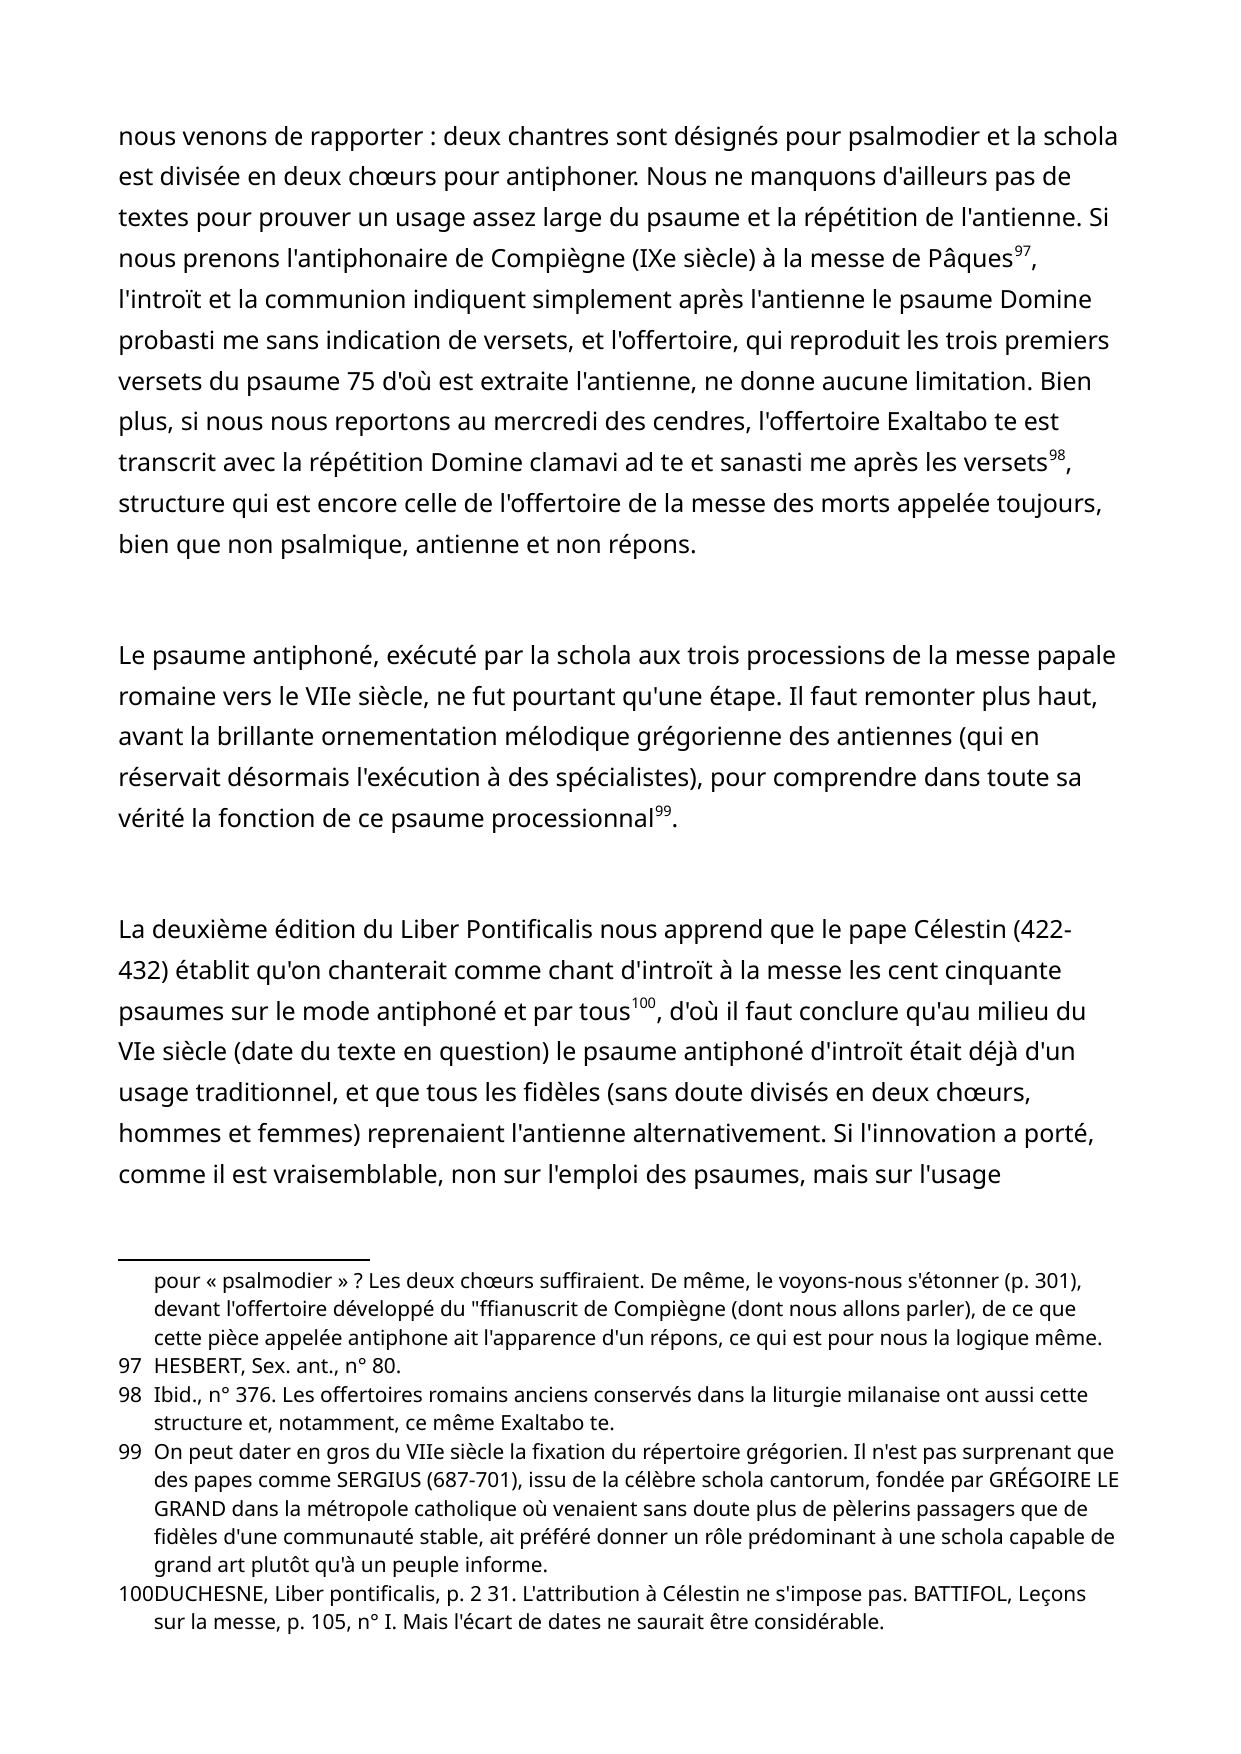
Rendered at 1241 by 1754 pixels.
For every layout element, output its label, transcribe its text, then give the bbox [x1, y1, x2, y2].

text Ibid., n° 376. Les offertoires romains anciens conservés dans la liturgie milanaise ont aussi cette structure et, notamment, ce même Exaltabo te. [118, 1380, 1122, 1437]
text DUCHESNE, Liber pontificalis, p. 2 31. L'attribution à Célestin ne s'impose pas. BATTIFOL, Leçons sur la messe, p. 105, n° I. Mais l'écart de dates ne saurait être considérable. [118, 1579, 1122, 1636]
text HESBERT, Sex. ant., n° 80. [118, 1351, 1122, 1380]
text Le psaume antiphoné, exécuté par la schola aux trois processions de la messe papale romaine vers le VIIe siècle, ne fut pourtant qu'une étape. Il faut remonter plus haut, avant la brillante ornementation mélodique grégorienne des antiennes (qui en réservait désormais l'exécution à des spécialistes), pour comprendre dans toute sa vérité la fonction de ce psaume processionnal. [118, 637, 1122, 835]
text La deuxième édition du Liber Pontificalis nous apprend que le pape Célestin (422-432) établit qu'on chanterait comme chant d'introït à la messe les cent cinquante psaumes sur le mode antiphoné et par tous, d'où il faut conclure qu'au milieu du VIe siècle (date du texte en question) le psaume antiphoné d'introït était déjà d'un usage traditionnel, et que tous les fidèles (sans doute divisés en deux chœurs, hommes et femmes) reprenaient l'antienne alternativement. Si l'innovation a porté, comme il est vraisemblable, non sur l'emploi des psaumes, mais sur l'usage [118, 911, 1122, 1191]
text nous venons de rapporter : deux chantres sont désignés pour psalmodier et la schola est divisée en deux chœurs pour antiphoner. Nous ne manquons d'ailleurs pas de textes pour prouver un usage assez large du psaume et la répétition de l'antienne. Si nous prenons l'antiphonaire de Compiègne (IXe siècle) à la messe de Pâques, l'introït et la communion indiquent simplement après l'antienne le psaume Domine probasti me sans indication de versets, et l'offertoire, qui reproduit les trois premiers versets du psaume 75 d'où est extraite l'antienne, ne donne aucune limitation. Bien plus, si nous nous reportons au mercredi des cendres, l'offertoire Exaltabo te est transcrit avec la répétition Domine clamavi ad te et sanasti me après les versets, structure qui est encore celle de l'offertoire de la messe des morts appelée toujours, bien que non psalmique, antienne et non répons. [118, 118, 1122, 561]
text On peut dater en gros du VIIe siècle la fixation du répertoire grégorien. Il n'est pas surprenant que des papes comme SERGIUS (687-701), issu de la célèbre schola cantorum, fondée par GRÉGOIRE LE GRAND dans la métropole catholique où venaient sans doute plus de pèlerins passagers que de fidèles d'une communauté stable, ait préféré donner un rôle prédominant à une schola capable de grand art plutôt qu'à un peuple informe. [118, 1437, 1122, 1579]
text pour « psalmodier » ? Les deux chœurs suffiraient. De même, le voyons-nous s'étonner (p. 301), devant l'offertoire développé du "ffianuscrit de Compiègne (dont nous allons parler), de ce que cette pièce appelée antiphone ait l'apparence d'un répons, ce qui est pour nous la logique même. [118, 1266, 1122, 1351]
